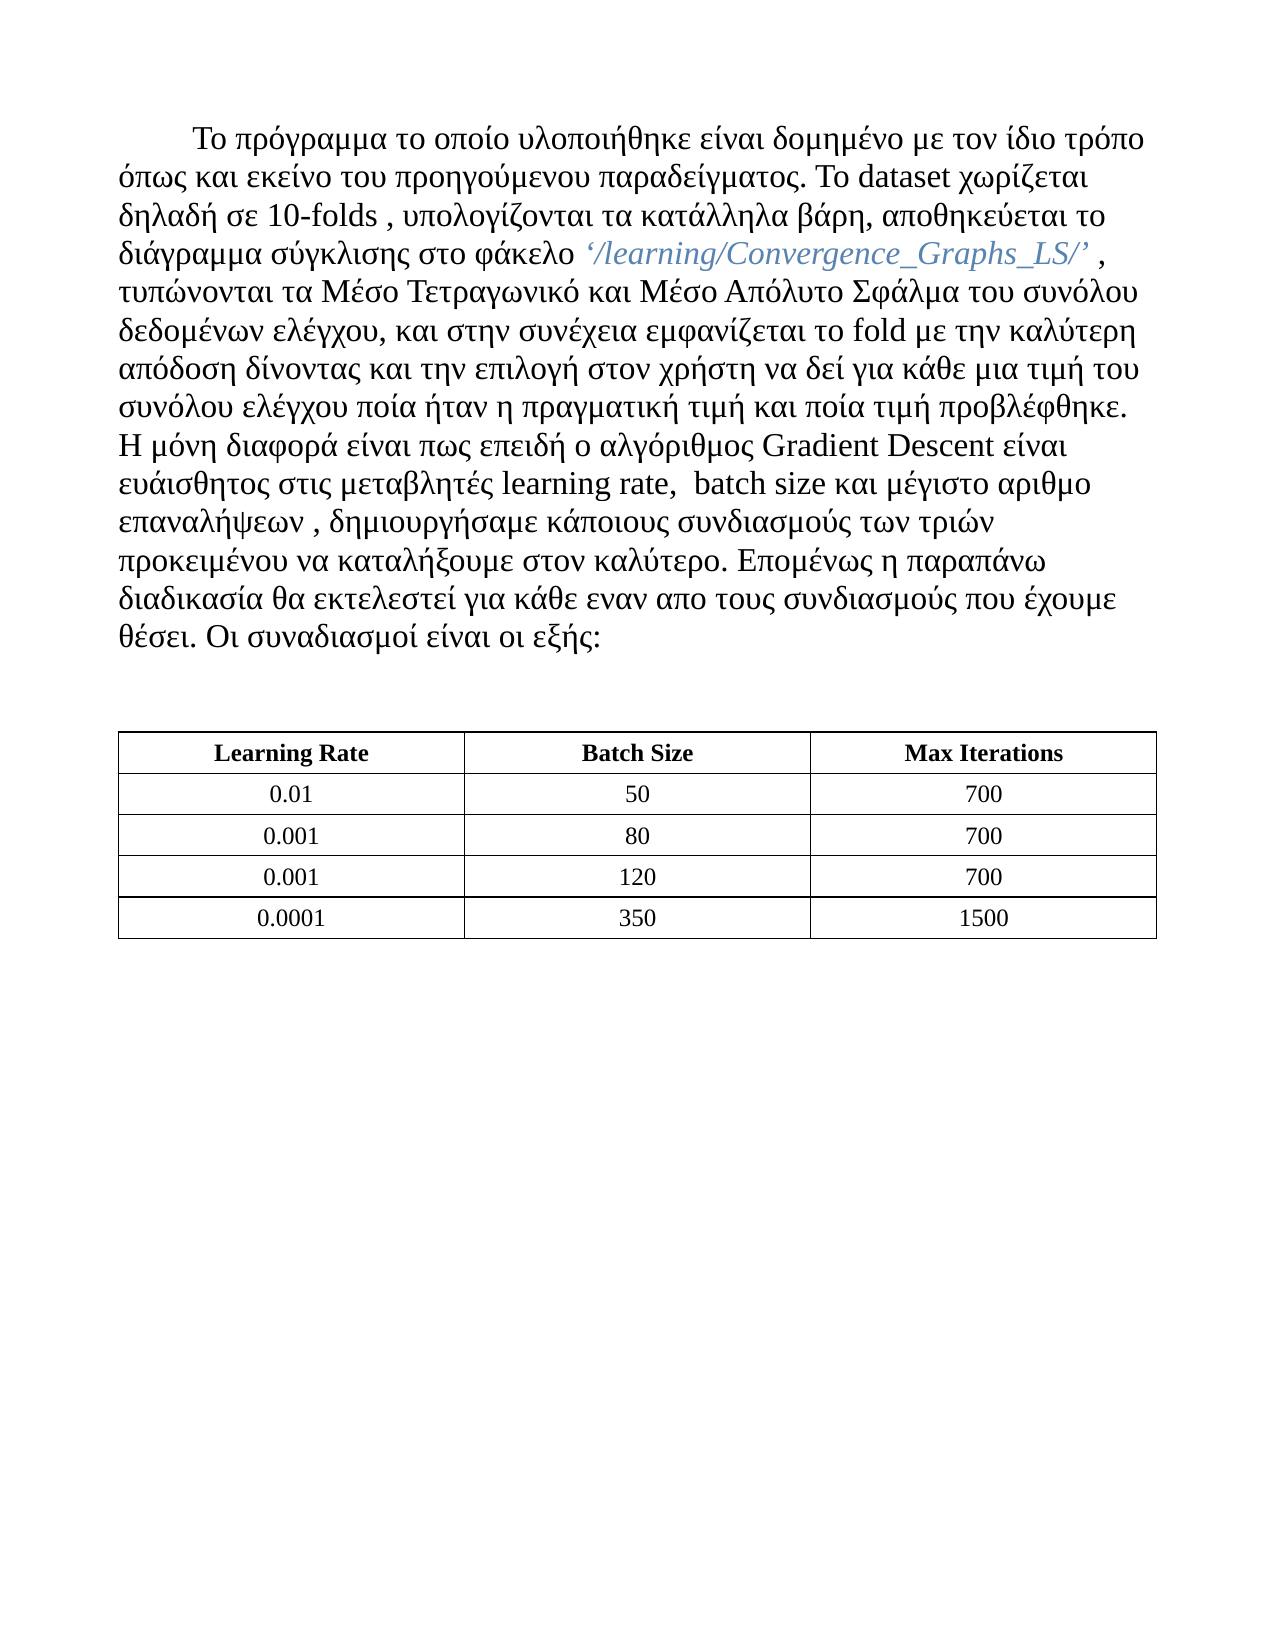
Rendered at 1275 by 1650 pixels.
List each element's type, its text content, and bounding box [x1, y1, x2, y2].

table_cell 0.01 [119, 774, 464, 814]
table_cell 350 [465, 898, 810, 938]
table_cell 700 [811, 774, 1156, 814]
text Το πρόγραμμα το οποίο υλοποιήθηκε είναι δομημένο με τον ίδιο τρόπο όπως και εκείνο του προηγούμενου παραδείγματος. Το dataset χωρίζεται δηλαδή σε 10-folds , υπολογίζονται τα κατάλληλα βάρη, αποθηκεύεται το διάγραμμα σύγκλισης στο φάκελο ‘/learning/Convergence_Graphs_LS/’ , τυπώνονται τα Μέσο Τετραγωνικό και Μέσο Απόλυτο Σφάλμα του συνόλου δεδομένων ελέγχου, και στην συνέχεια εμφανίζεται το fold με την καλύτερη απόδοση δίνοντας και την επιλογή στον χρήστη να δεί για κάθε μια τιμή του συνόλου ελέγχου ποία ήταν η πραγματική τιμή και ποία τιμή προβλέφθηκε. [118, 118, 1157, 425]
table_cell 0.001 [119, 815, 464, 855]
table_cell 700 [811, 815, 1156, 855]
text Η μόνη διαφορά είναι πως επειδή ο αλγόριθμος Gradient Descent είναι ευάισθητος στις μεταβλητές learning rate, batch size και μέγιστο αριθμο επαναλήψεων , δημιουργήσαμε κάποιους συνδιασμούς των τριών προκειμένου να καταλήξουμε στον καλύτερο. Επομένως η παραπάνω διαδικασία θα εκτελεστεί για κάθε εναν απο τους συνδιασμούς που έχουμε θέσει. Οι συναδιασμοί είναι οι εξής: [118, 425, 1157, 655]
table_cell 700 [811, 856, 1156, 896]
table_cell 80 [465, 815, 810, 855]
table_cell 50 [465, 774, 810, 814]
table_cell 0.0001 [119, 898, 464, 938]
table_cell 1500 [811, 898, 1156, 938]
table_cell 0.001 [119, 856, 464, 896]
table_cell 120 [465, 856, 810, 896]
table_header Max Iterations [811, 733, 1156, 773]
table_header Learning Rate [119, 733, 464, 773]
table_header Batch Size [465, 733, 810, 773]
